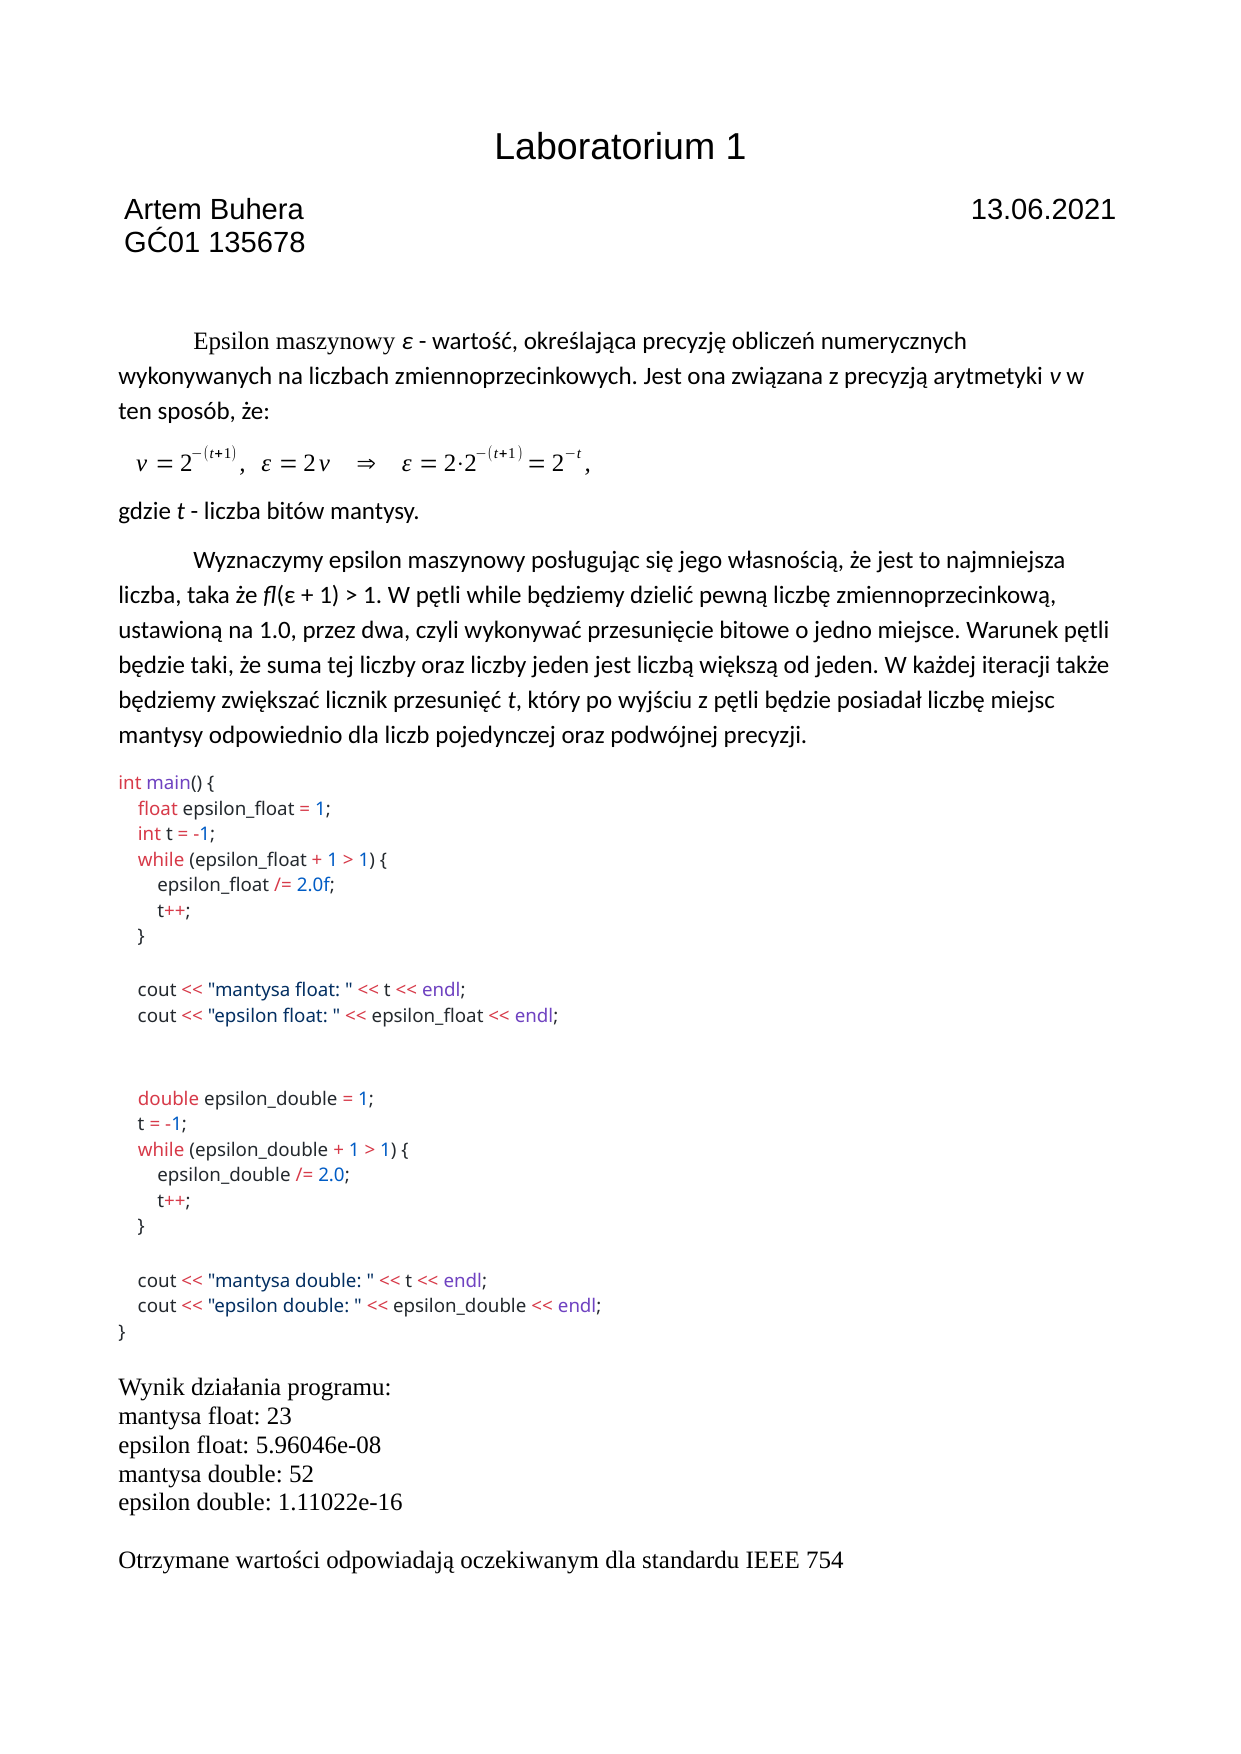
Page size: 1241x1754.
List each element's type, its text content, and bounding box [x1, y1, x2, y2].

text gdzie t - liczba bitów mantysy. [118, 495, 1122, 526]
text mantysa double: 52 [118, 1459, 1122, 1487]
subtitle Laboratorium 1 [118, 124, 1122, 167]
table_header Artem Buhera GĆ01 135678 [118, 180, 620, 277]
text Otrzymane wartości odpowiadają oczekiwanym dla standardu IEEE 754 [118, 1545, 1122, 1574]
table_header 13.06.2021 [620, 180, 1122, 277]
text mantysa float: 23 [118, 1401, 1122, 1430]
text Wyznaczymy epsilon maszynowy posługując się jego własnością, że jest to najmniejsza liczba, taka że fl(ε + 1) > 1. W pętli while będziemy dzielić pewną liczbę zmiennoprzecinkową, ustawioną na 1.0, przez dwa, czyli wykonywać przesunięcie bitowe o jedno miejsce. Warunek pętli będzie taki, że suma tej liczby oraz liczby jeden jest liczbą większą od jeden. W każdej iteracji także będziemy zwiększać licznik przesunięć t, który po wyjściu z pętli będzie posiadał liczbę miejsc mantysy odpowiednio dla liczb pojedynczej oraz podwójnej precyzji. [118, 545, 1122, 750]
text Wynik działania programu: [118, 1372, 1122, 1401]
text epsilon float: 5.96046e-08 [118, 1430, 1122, 1459]
text epsilon double: 1.11022e-16 [118, 1487, 1122, 1516]
text int main() { float epsilon_float = 1; int t = -1; while (epsilon_float + 1 > 1) { epsilon_float /= 2.0f; t++; } cout << "mantysa float: " << t << endl; cout << "epsilon float: " << epsilon_float << endl; double epsilon_double = 1; t = -1; while (epsilon_double + 1 > 1) { epsilon_double /= 2.0; t++; } cout << "mantysa double: " << t << endl; cout << "epsilon double: " << epsilon_double << endl; } [118, 769, 1122, 1344]
text Epsilon maszynowy ε - wartość, określająca precyzję obliczeń numerycznych wykonywanych na liczbach zmiennoprzecinkowych. Jest ona związana z precyzją arytmetyki ν w ten sposób, że: [118, 325, 1122, 425]
